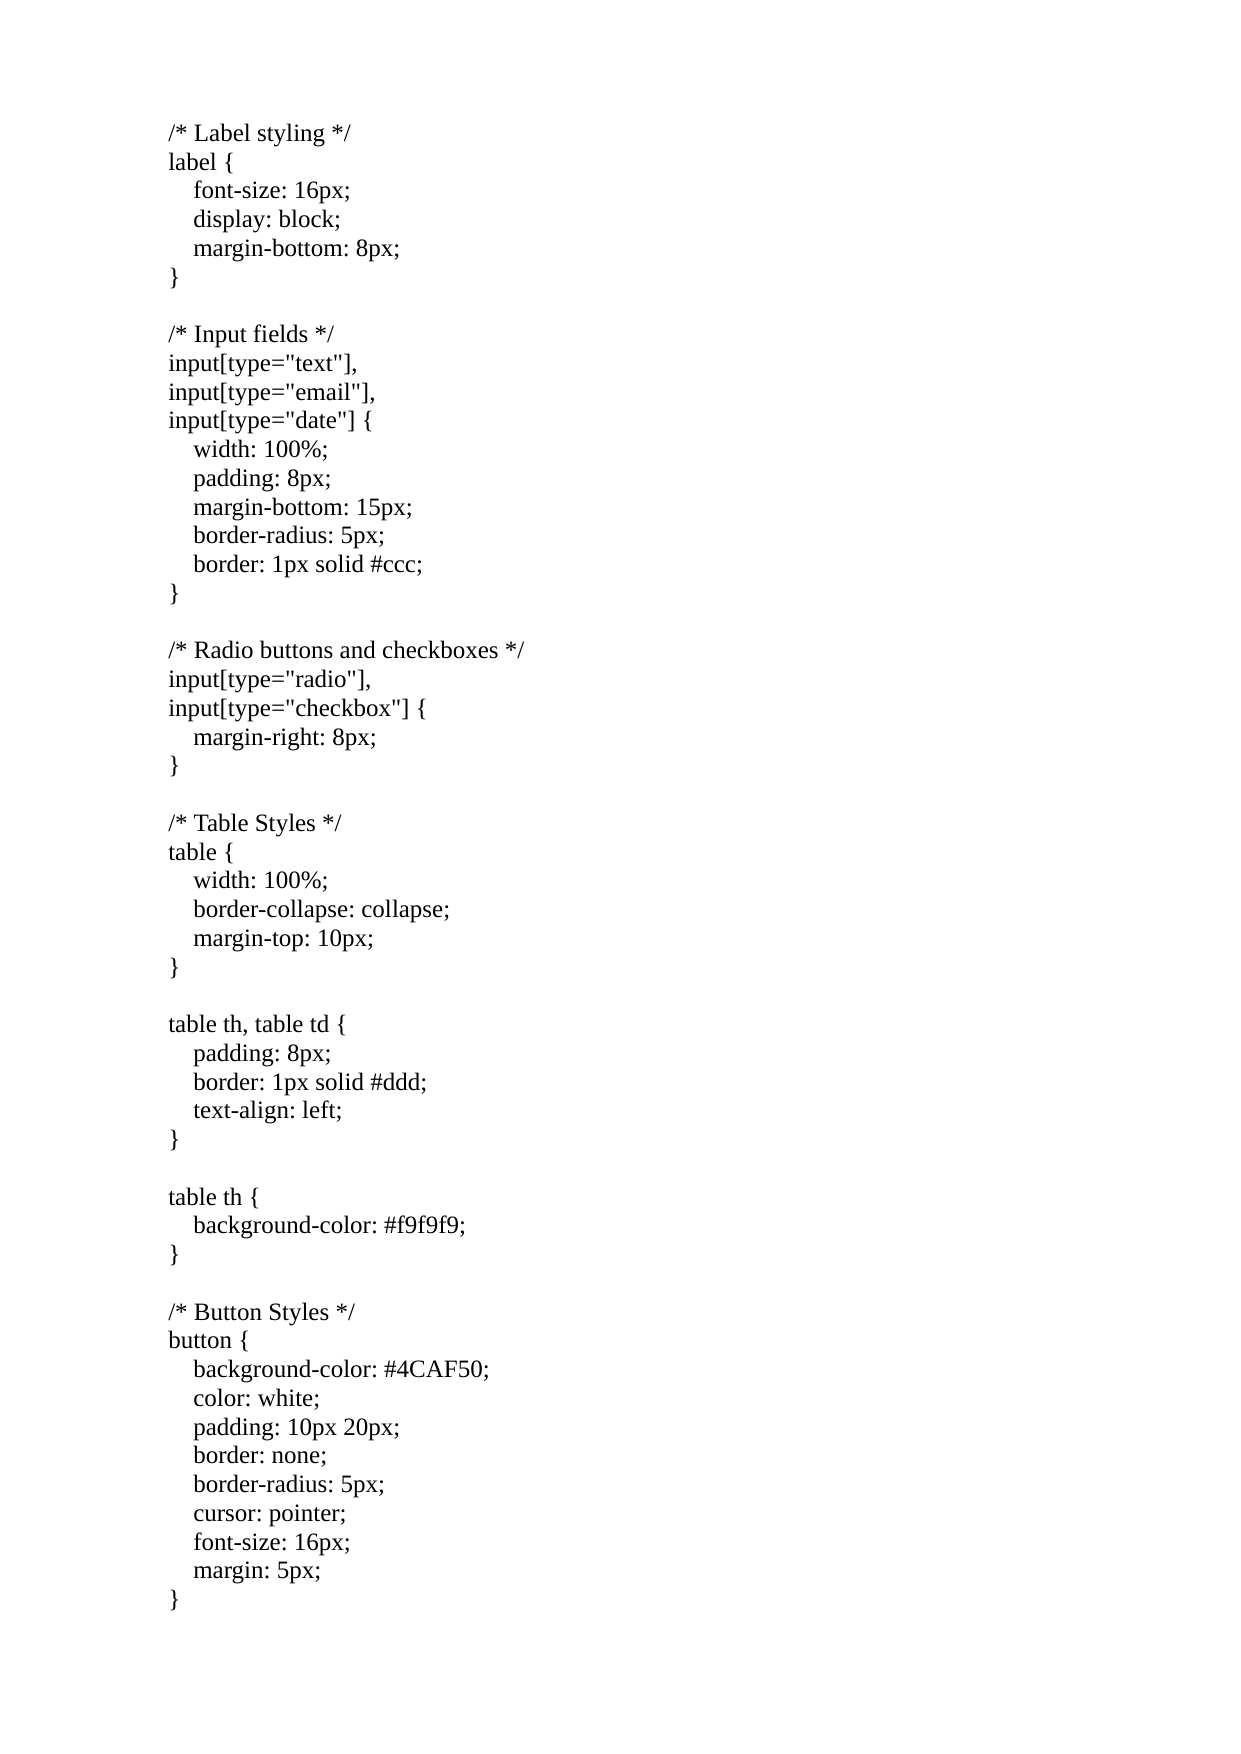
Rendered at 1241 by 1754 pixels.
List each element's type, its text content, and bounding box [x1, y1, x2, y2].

text input[type="date"] { [118, 406, 1122, 434]
text padding: 8px; [118, 1038, 1122, 1067]
text margin-top: 10px; [118, 923, 1122, 952]
text input[type="email"], [118, 377, 1122, 406]
text input[type="text"], [118, 348, 1122, 377]
text margin-bottom: 15px; [118, 492, 1122, 521]
text table { [118, 837, 1122, 866]
text } [118, 751, 1122, 779]
text input[type="radio"], [118, 664, 1122, 693]
text margin-right: 8px; [118, 722, 1122, 751]
text background-color: #f9f9f9; [118, 1211, 1122, 1239]
text background-color: #4CAF50; [118, 1354, 1122, 1383]
text } [118, 262, 1122, 291]
text border-radius: 5px; [118, 1469, 1122, 1498]
text padding: 10px 20px; [118, 1412, 1122, 1441]
text } [118, 1584, 1122, 1613]
text display: block; [118, 204, 1122, 233]
text width: 100%; [118, 866, 1122, 894]
text table th { [118, 1182, 1122, 1211]
text padding: 8px; [118, 463, 1122, 492]
text font-size: 16px; [118, 176, 1122, 204]
text table th, table td { [118, 1009, 1122, 1038]
text label { [118, 147, 1122, 176]
text text-align: left; [118, 1096, 1122, 1124]
text border: 1px solid #ddd; [118, 1067, 1122, 1096]
text border-collapse: collapse; [118, 894, 1122, 923]
text /* Radio buttons and checkboxes */ [118, 636, 1122, 664]
text border: none; [118, 1441, 1122, 1469]
text border-radius: 5px; [118, 521, 1122, 549]
text } [118, 1124, 1122, 1153]
text button { [118, 1326, 1122, 1354]
text } [118, 578, 1122, 607]
text font-size: 16px; [118, 1527, 1122, 1556]
text /* Button Styles */ [118, 1297, 1122, 1326]
text /* Table Styles */ [118, 808, 1122, 837]
text /* Input fields */ [118, 319, 1122, 348]
text cursor: pointer; [118, 1498, 1122, 1527]
text input[type="checkbox"] { [118, 693, 1122, 722]
text margin: 5px; [118, 1556, 1122, 1584]
text } [118, 1239, 1122, 1268]
text width: 100%; [118, 434, 1122, 463]
text } [118, 952, 1122, 981]
text border: 1px solid #ccc; [118, 549, 1122, 578]
text color: white; [118, 1383, 1122, 1412]
text margin-bottom: 8px; [118, 233, 1122, 262]
text /* Label styling */ [118, 118, 1122, 147]
